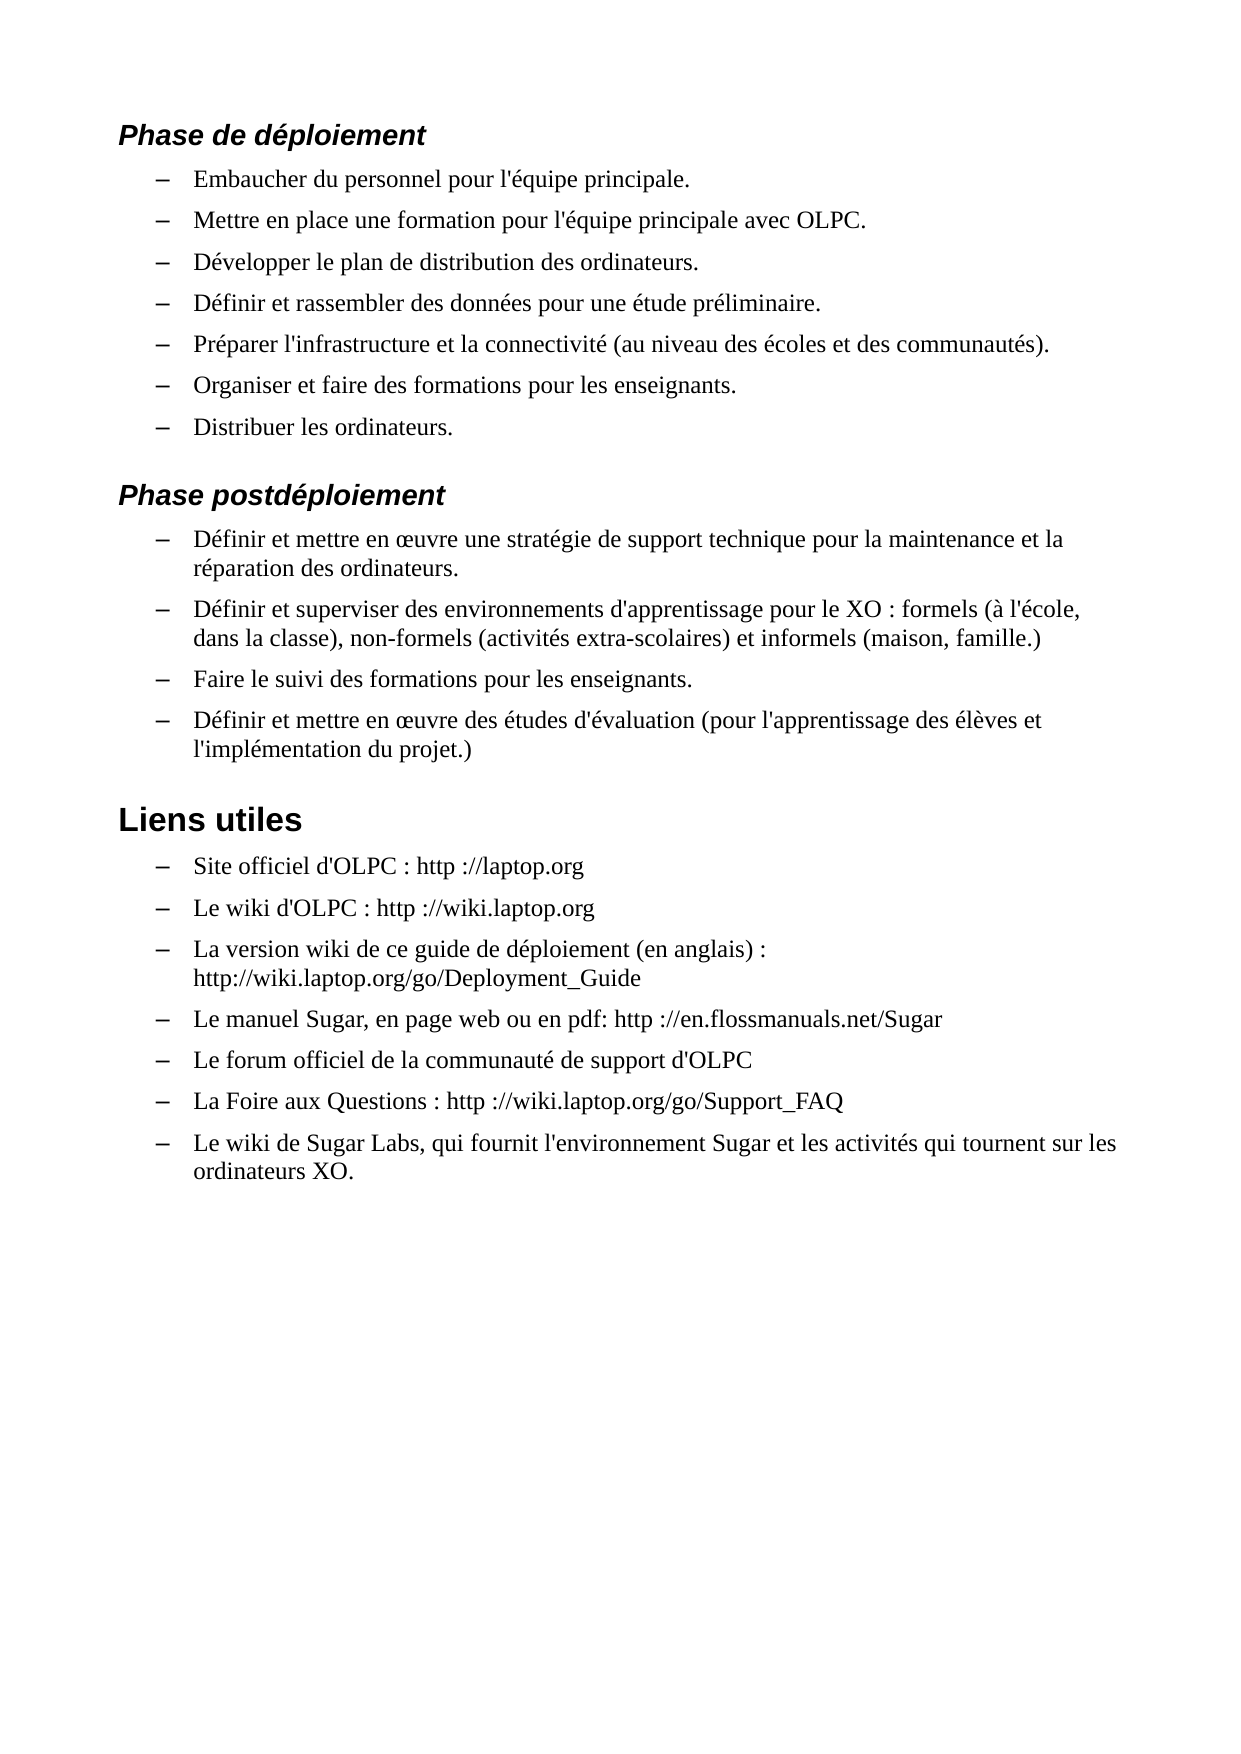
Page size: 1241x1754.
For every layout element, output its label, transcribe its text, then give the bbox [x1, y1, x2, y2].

subtitle Liens utiles [118, 800, 1122, 839]
list La Foire aux Questions : http ://wiki.laptop.org/go/Support_FAQ [156, 1086, 1122, 1115]
list Préparer l'infrastructure et la connectivité (au niveau des écoles et des communautés). [156, 329, 1122, 358]
list Définir et mettre en œuvre une stratégie de support technique pour la maintenance et la réparation des ordinateurs. [156, 524, 1122, 581]
list Le wiki d'OLPC : http ://wiki.laptop.org [156, 893, 1122, 921]
list Définir et superviser des environnements d'apprentissage pour le XO : formels (à l'école, dans la classe), non-formels (activités extra-scolaires) et informels (maison, famille.) [156, 594, 1122, 651]
list Organiser et faire des formations pour les enseignants. [156, 370, 1122, 399]
list Embaucher du personnel pour l'équipe principale. [156, 164, 1122, 193]
list Mettre en place une formation pour l'équipe principale avec OLPC. [156, 205, 1122, 234]
subtitle Phase postdéploiement [118, 478, 1122, 511]
list Le forum officiel de la communauté de support d'OLPC [156, 1045, 1122, 1074]
list Définir et mettre en œuvre des études d'évaluation (pour l'apprentissage des élèves et l'implémentation du projet.) [156, 705, 1122, 763]
list La version wiki de ce guide de déploiement (en anglais) : http://wiki.laptop.org/go/Deployment_Guide [156, 934, 1122, 991]
list Le manuel Sugar, en page web ou en pdf: http ://en.flossmanuals.net/Sugar [156, 1004, 1122, 1033]
list Développer le plan de distribution des ordinateurs. [156, 247, 1122, 275]
list Définir et rassembler des données pour une étude préliminaire. [156, 288, 1122, 317]
list Distribuer les ordinateurs. [156, 412, 1122, 440]
subtitle Phase de déploiement [118, 118, 1122, 152]
list Site officiel d'OLPC : http ://laptop.org [156, 851, 1122, 880]
list Faire le suivi des formations pour les enseignants. [156, 664, 1122, 693]
list Le wiki de Sugar Labs, qui fournit l'environnement Sugar et les activités qui tournent sur les ordinateurs XO. [156, 1128, 1122, 1185]
